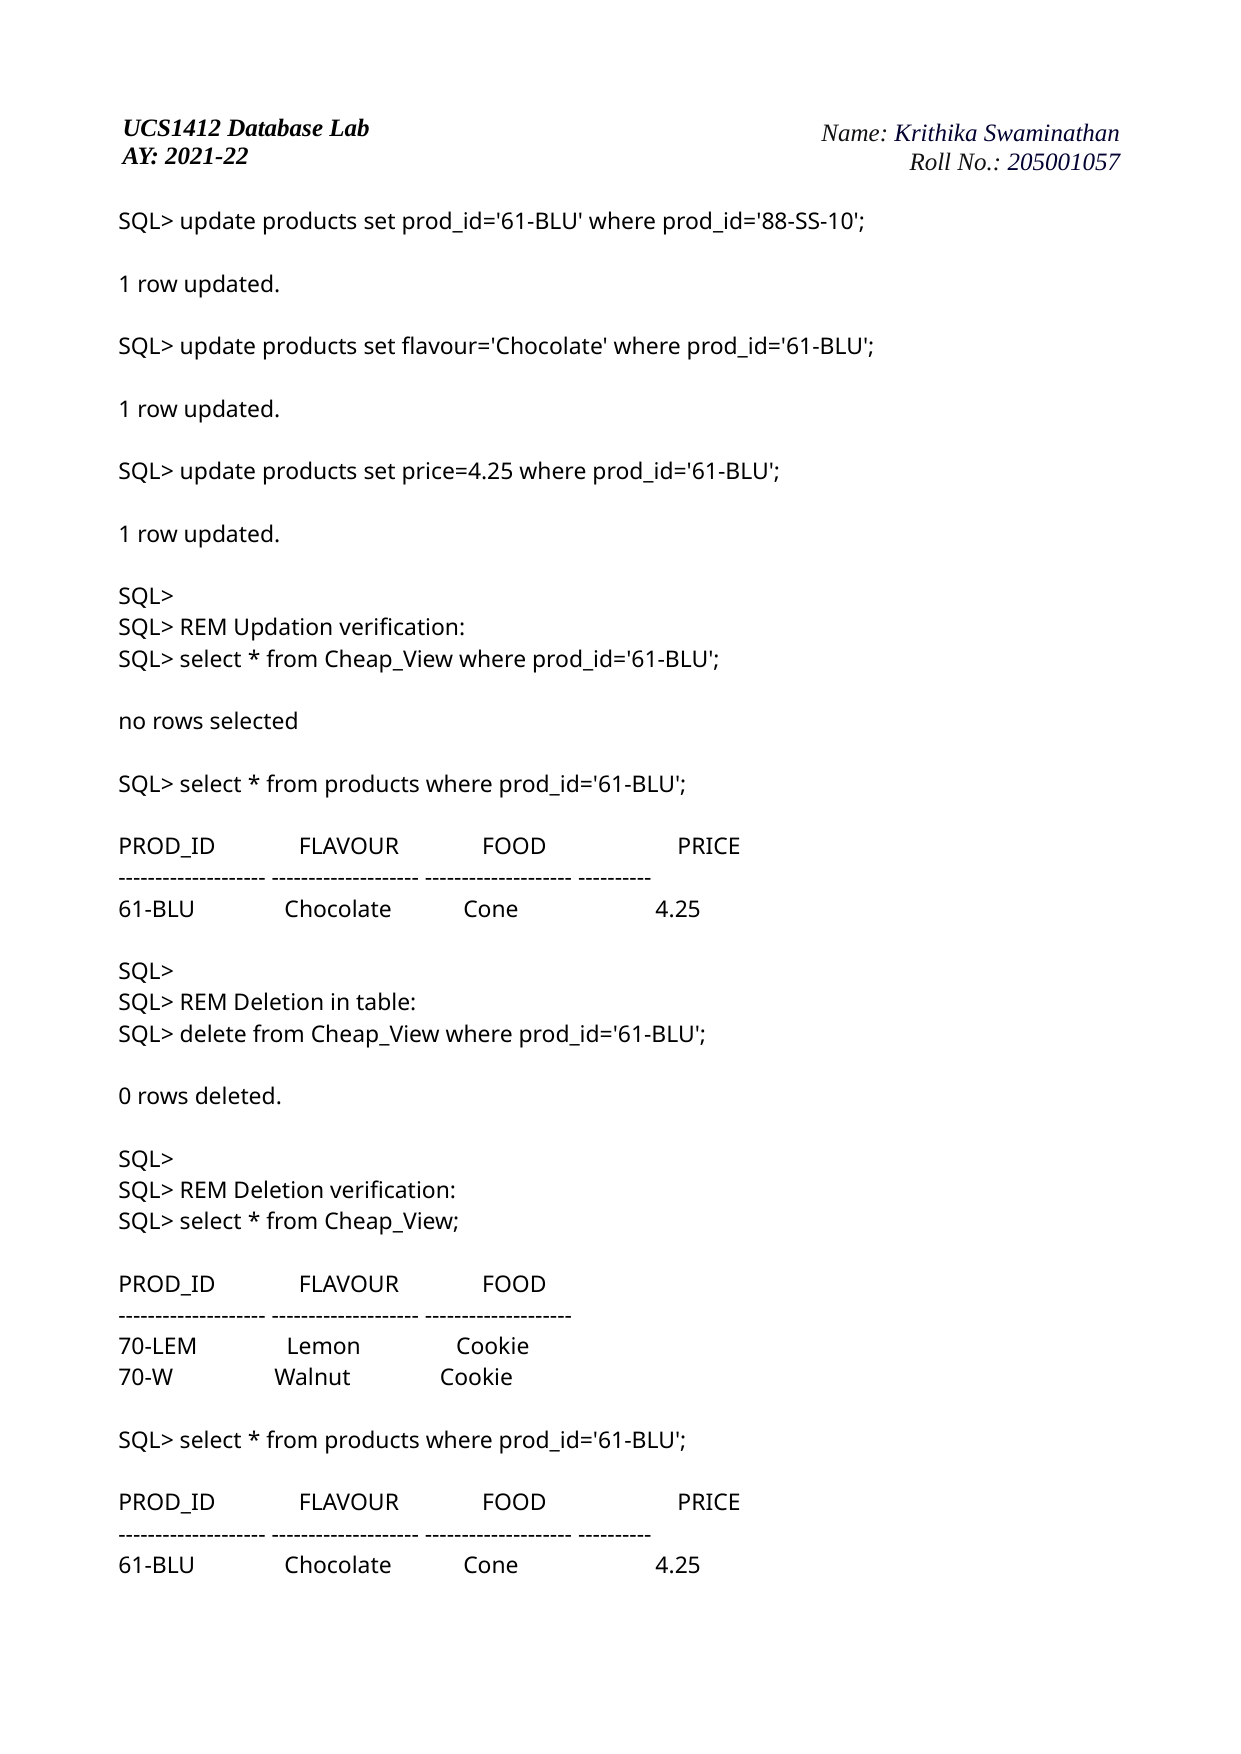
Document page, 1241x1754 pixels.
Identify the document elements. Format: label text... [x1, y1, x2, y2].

text PROD_ID FLAVOUR FOOD PRICE [118, 1486, 1122, 1518]
text SQL> [118, 955, 1122, 986]
text 1 row updated. [118, 393, 1122, 424]
text SQL> [118, 580, 1122, 611]
text 0 rows deleted. [118, 1080, 1122, 1111]
text -------------------- -------------------- -------------------- ---------- [118, 1518, 1122, 1549]
text 1 row updated. [118, 518, 1122, 549]
text 61-BLU Chocolate Cone 4.25 [118, 893, 1122, 924]
text SQL> delete from Cheap_View where prod_id='61-BLU'; [118, 1018, 1122, 1049]
text 61-BLU Chocolate Cone 4.25 [118, 1549, 1122, 1580]
text SQL> select * from products where prod_id='61-BLU'; [118, 768, 1122, 799]
text no rows selected [118, 705, 1122, 736]
text SQL> update products set prod_id='61-BLU' where prod_id='88-SS-10'; [118, 205, 1122, 236]
text SQL> select * from products where prod_id='61-BLU'; [118, 1424, 1122, 1455]
text PROD_ID FLAVOUR FOOD PRICE [118, 830, 1122, 861]
text SQL> REM Updation verification: [118, 611, 1122, 643]
text SQL> REM Deletion in table: [118, 986, 1122, 1018]
text SQL> select * from Cheap_View where prod_id='61-BLU'; [118, 643, 1122, 674]
text 1 row updated. [118, 268, 1122, 299]
text -------------------- -------------------- -------------------- [118, 1299, 1122, 1330]
text SQL> [118, 1143, 1122, 1174]
text 70-LEM Lemon Cookie [118, 1330, 1122, 1361]
text -------------------- -------------------- -------------------- ---------- [118, 861, 1122, 893]
text SQL> update products set price=4.25 where prod_id='61-BLU'; [118, 455, 1122, 486]
text SQL> select * from Cheap_View; [118, 1205, 1122, 1236]
text PROD_ID FLAVOUR FOOD [118, 1268, 1122, 1299]
text SQL> REM Deletion verification: [118, 1174, 1122, 1205]
text 70-W Walnut Cookie [118, 1361, 1122, 1393]
text SQL> update products set flavour='Chocolate' where prod_id='61-BLU'; [118, 330, 1122, 361]
